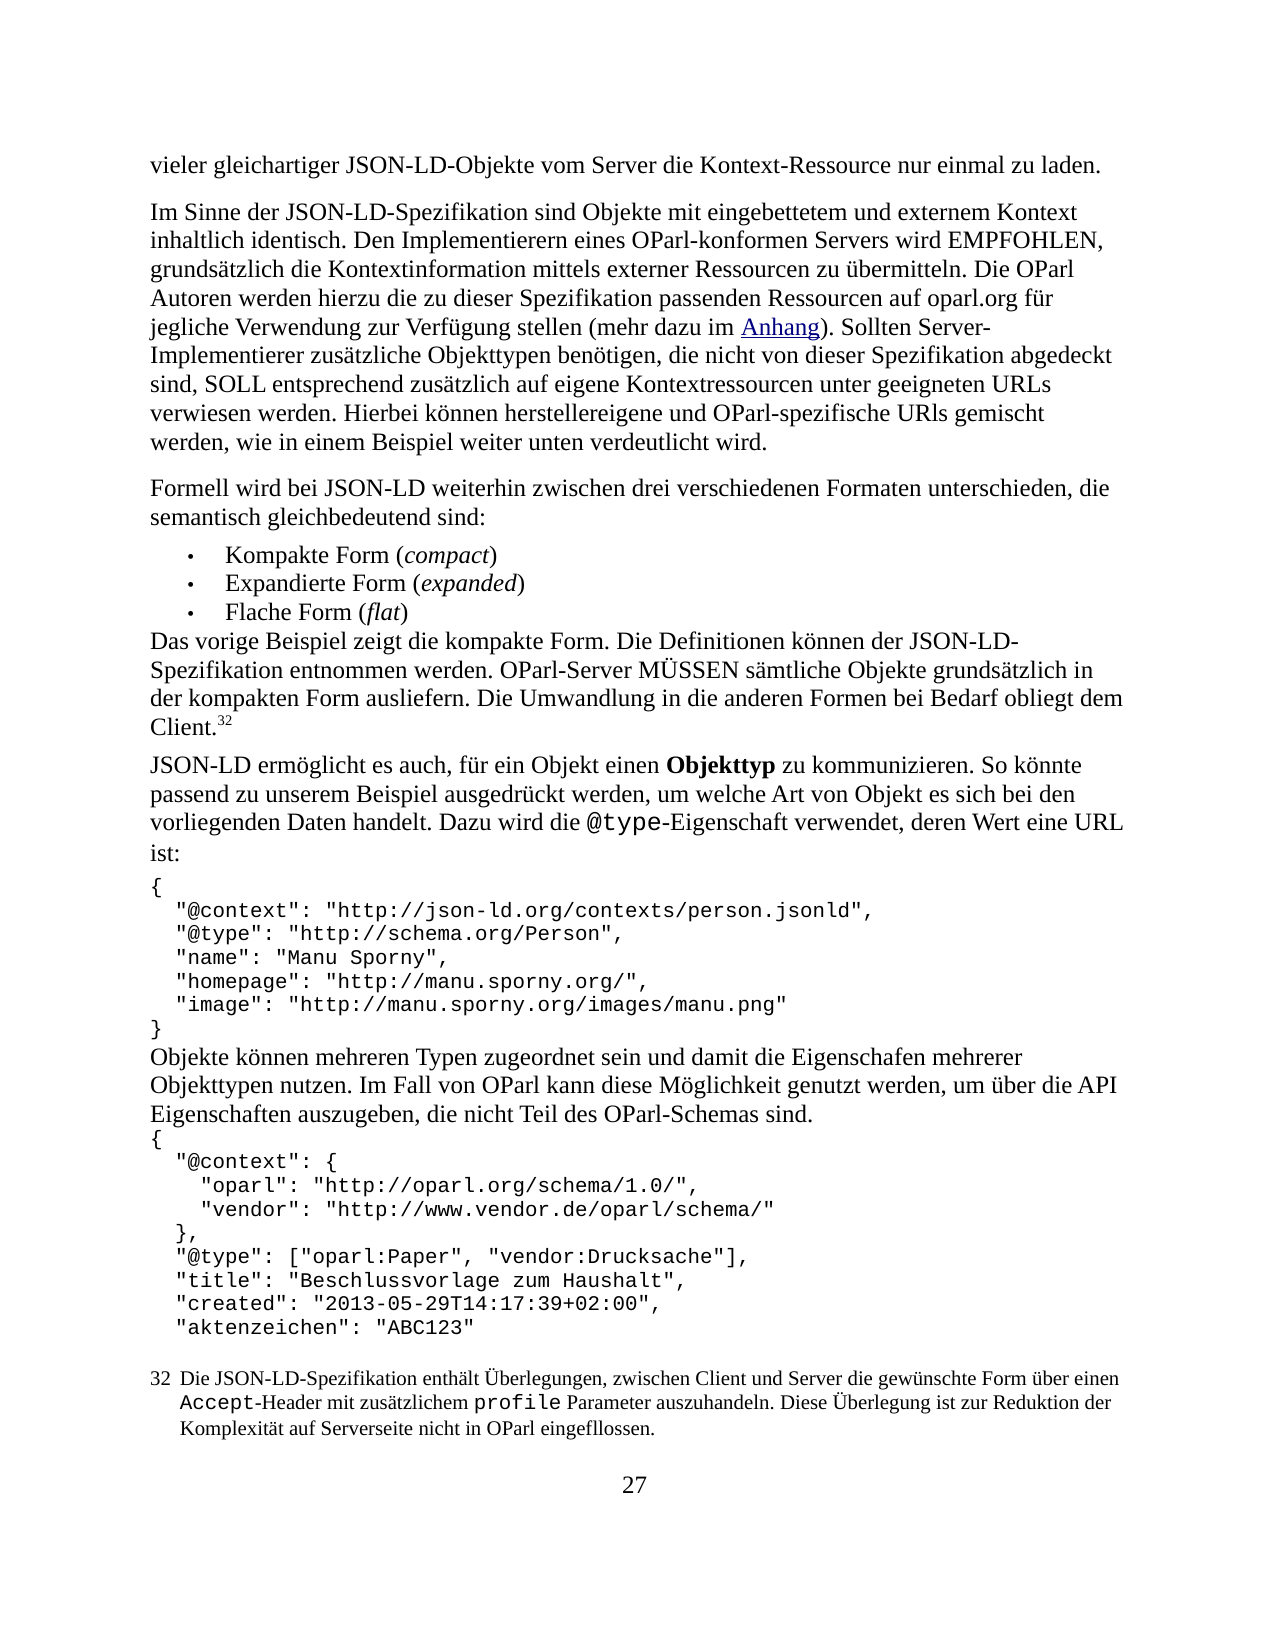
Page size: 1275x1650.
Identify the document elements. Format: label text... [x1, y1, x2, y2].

text "oparl": "http://oparl.org/schema/1.0/", [150, 1175, 1125, 1199]
text "aktenzeichen": "ABC123" [150, 1317, 1125, 1341]
text "homepage": "http://manu.sporny.org/", [150, 971, 1125, 994]
text "image": "http://manu.sporny.org/images/manu.png" [150, 994, 1125, 1018]
text } [150, 1018, 1125, 1042]
text Objekte können mehreren Typen zugeordnet sein und damit die Eigenschafen mehrerer Objekttypen nutzen. Im Fall von OParl kann diese Möglichkeit genutzt werden, um über die API Eigenschaften auszugeben, die nicht Teil des OParl-Schemas sind. [150, 1042, 1125, 1128]
text { [150, 1128, 1125, 1151]
text "title": "Beschlussvorlage zum Haushalt", [150, 1270, 1125, 1293]
text Die JSON-LD-Spezifikation enthält Überlegungen, zwischen Client und Server die gewünschte Form über einen Accept-Header mit zusätzlichem profile Parameter auszuhandeln. Diese Überlegung ist zur Reduktion der Komplexität auf Serverseite nicht in OParl eingefllossen. [150, 1366, 1125, 1440]
text "@type": ["oparl:Paper", "vendor:Drucksache"], [150, 1246, 1125, 1270]
list Kompakte Form (compact) [187, 540, 1125, 568]
list Flache Form (flat) [187, 597, 1125, 626]
text vieler gleichartiger JSON-LD-Objekte vom Server die Kontext-Ressource nur einmal zu laden. [150, 150, 1125, 179]
text "created": "2013-05-29T14:17:39+02:00", [150, 1293, 1125, 1317]
list Expandierte Form (expanded) [187, 568, 1125, 597]
text }, [150, 1222, 1125, 1246]
text Das vorige Beispiel zeigt die kompakte Form. Die Definitionen können der JSON-LD-Spezifikation entnommen werden. OParl-Server MÜSSEN sämtliche Objekte grundsätzlich in der kompakten Form ausliefern. Die Umwandlung in die anderen Formen bei Bedarf obliegt dem Client. [150, 626, 1125, 741]
text "@context": { [150, 1151, 1125, 1175]
text Formell wird bei JSON-LD weiterhin zwischen drei verschiedenen Formaten unterschieden, die semantisch gleichbedeutend sind: [150, 473, 1125, 531]
text "@type": "http://schema.org/Person", [150, 923, 1125, 947]
text JSON-LD ermöglicht es auch, für ein Objekt einen Objekttyp zu kommunizieren. So könnte passend zu unserem Beispiel ausgedrückt werden, um welche Art von Objekt es sich bei den vorliegenden Daten handelt. Dazu wird die @type-Eigenschaft verwendet, deren Wert eine URL ist: [150, 750, 1125, 867]
text { [150, 876, 1125, 900]
text "vendor": "http://www.vendor.de/oparl/schema/" [150, 1199, 1125, 1222]
text Im Sinne der JSON-LD-Spezifikation sind Objekte mit eingebettetem und externem Kontext inhaltlich identisch. Den Implementierern eines OParl-konformen Servers wird EMPFOHLEN, grundsätzlich die Kontextinformation mittels externer Ressourcen zu übermitteln. Die OParl Autoren werden hierzu die zu dieser Spezifikation passenden Ressourcen auf oparl.org für jegliche Verwendung zur Verfügung stellen (mehr dazu im Anhang). Sollten Server-Implementierer zusätzliche Objekttypen benötigen, die nicht von dieser Spezifikation abgedeckt sind, SOLL entsprechend zusätzlich auf eigene Kontextressourcen unter geeigneten URLs verwiesen werden. Hierbei können herstellereigene und OParl-spezifische URls gemischt werden, wie in einem Beispiel weiter unten verdeutlicht wird. [150, 197, 1125, 455]
text "name": "Manu Sporny", [150, 947, 1125, 971]
text "@context": "http://json-ld.org/contexts/person.jsonld", [150, 900, 1125, 923]
